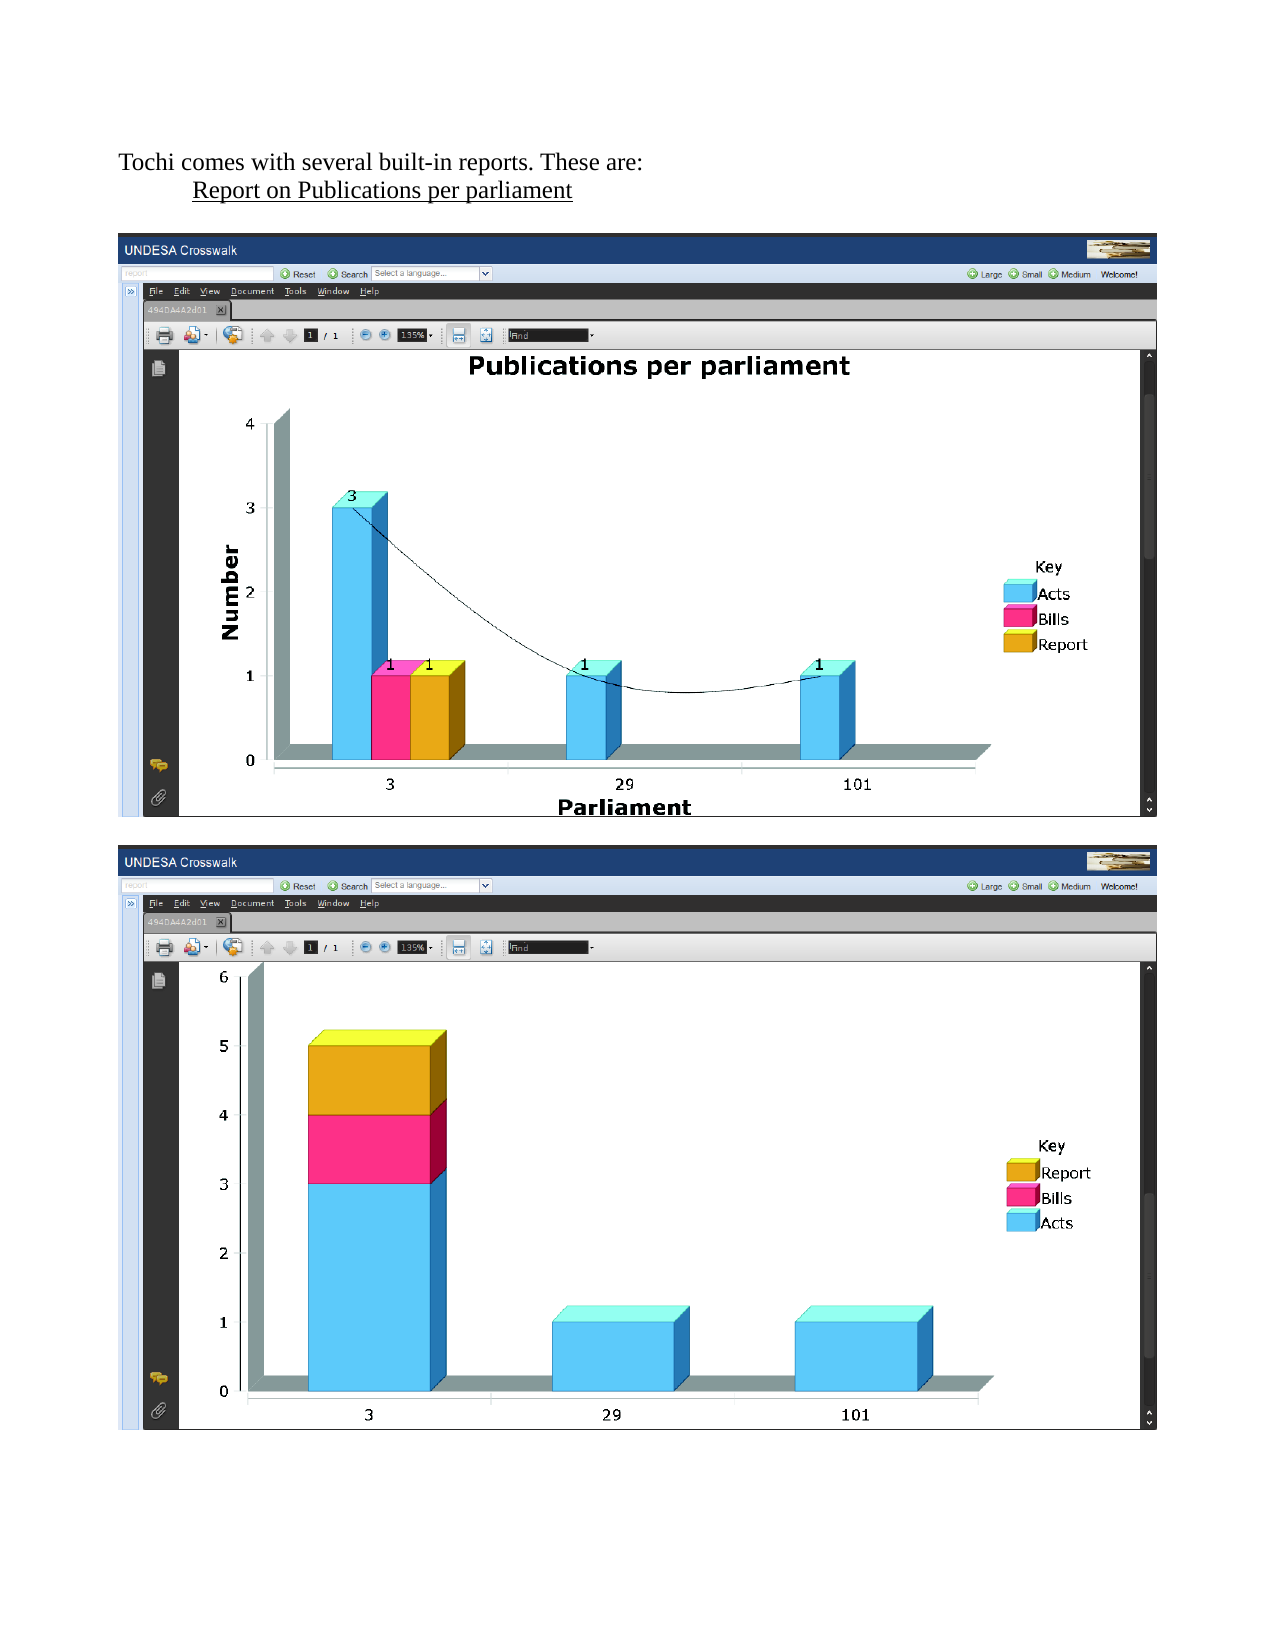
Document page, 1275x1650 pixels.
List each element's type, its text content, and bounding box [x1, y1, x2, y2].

picture [118, 845, 1157, 1430]
picture [118, 233, 1157, 817]
text Report on Publications per parliament [118, 176, 1157, 204]
text Tochi comes with several built-in reports. These are: [118, 147, 1157, 176]
